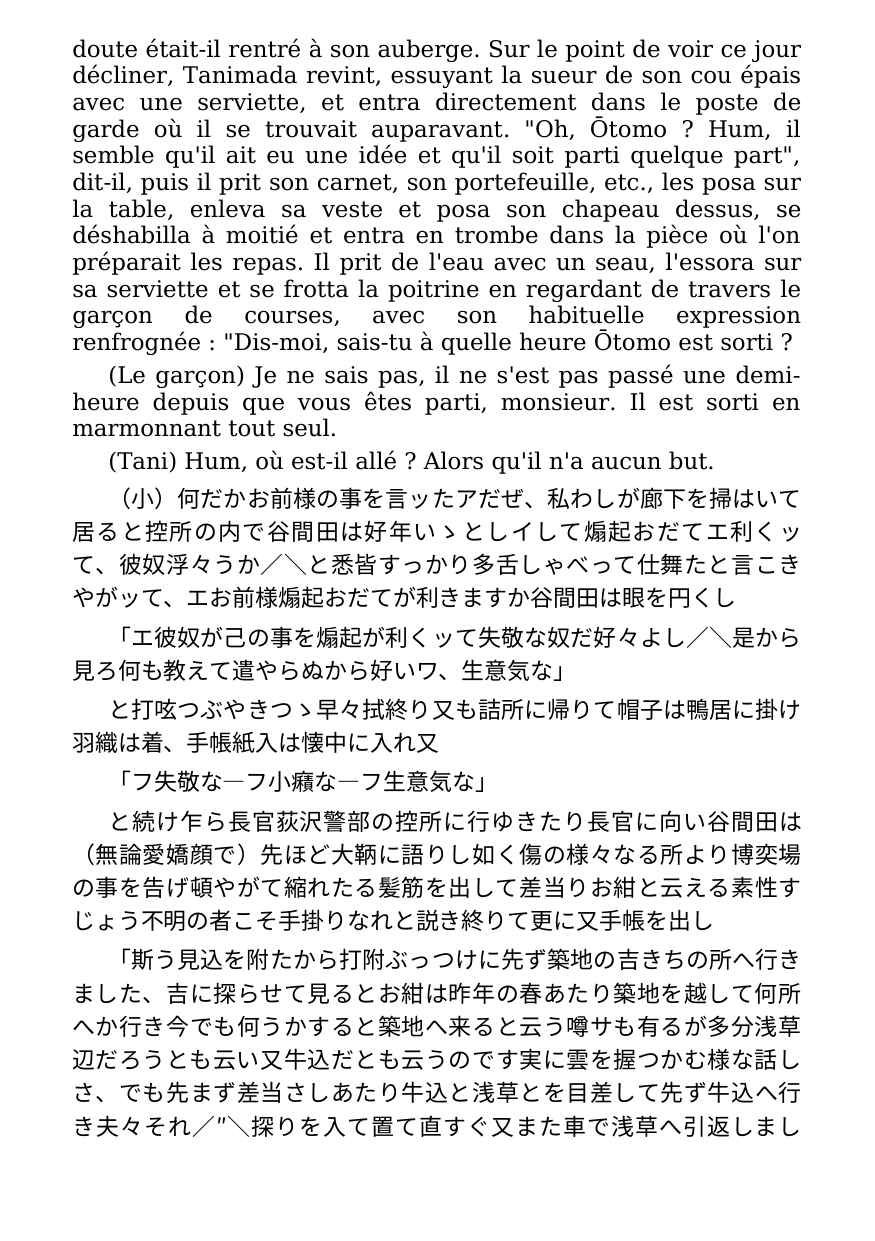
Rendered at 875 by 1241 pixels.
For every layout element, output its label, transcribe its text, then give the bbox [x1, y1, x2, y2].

text （小）何だかお前様の事を言ッたアだぜ、私わしが廊下を掃はいて居ると控所の内で谷間田は好年いゝとしイして煽起おだてエ利くッて、彼奴浮々うか／＼と悉皆すっかり多舌しゃべって仕舞たと言こきやがッて、エお前様煽起おだてが利きますか谷間田は眼を円くし [72, 481, 802, 613]
text と打呟つぶやきつゝ早々拭終り又も詰所に帰りて帽子は鴨居に掛け羽織は着、手帳紙入は懐中に入れ又 [72, 692, 802, 758]
text (Le garçon) Je ne sais pas, il ne s'est pas passé une demi-heure depuis que vous êtes parti, monsieur. Il est sorti en marmonnant tout seul. [72, 362, 802, 442]
text 「フ失敬な―フ小癪な―フ生意気な」 [72, 764, 802, 797]
text 「斯う見込を附たから打附ぶっつけに先ず築地の吉きちの所へ行きました、吉に探らせて見るとお紺は昨年の春あたり築地を越して何所へか行き今でも何うかすると築地へ来ると云う噂サも有るが多分浅草辺だろうとも云い又牛込だとも云うのです実に雲を握つかむ様な話しさ、でも先まず差当さしあたり牛込と浅草とを目差して先ず牛込へ行き夫々それ／″＼探りを入て置て直すぐ又また車で浅草へ引返しまし [72, 942, 802, 1142]
text doute était-il rentré à son auberge. Sur le point de voir ce jour décliner, Tanimada revint, essuyant la sueur de son cou épais avec une serviette, et entra directement dans le poste de garde où il se trouvait auparavant. "Oh, Ōtomo ? Hum, il semble qu'il ait eu une idée et qu'il soit parti quelque part", dit-il, puis il prit son carnet, son portefeuille, etc., les posa sur la table, enleva sa veste et posa son chapeau dessus, se déshabilla à moitié et entra en trombe dans la pièce où l'on préparait les repas. Il prit de l'eau avec un seau, l'essora sur sa serviette et se frotta la poitrine en regardant de travers le garçon de courses, avec son habituelle expression renfrognée : "Dis-moi, sais-tu à quelle heure Ōtomo est sorti ? [72, 36, 802, 356]
text 「エ彼奴が己の事を煽起が利くッて失敬な奴だ好々よし／＼是から見ろ何も教えて遣やらぬから好いワ、生意気な」 [72, 619, 802, 686]
text (Tani) Hum, où est-il allé ? Alors qu'il n'a aucun but. [72, 448, 802, 474]
text と続け乍ら長官荻沢警部の控所に行ゆきたり長官に向い谷間田は（無論愛嬌顔で）先ほど大鞆に語りし如く傷の様々なる所より博奕場の事を告げ頓やがて縮れたる髪筋を出して差当りお紺と云える素性すじょう不明の者こそ手掛りなれと説き終りて更に又手帳を出し [72, 803, 802, 936]
